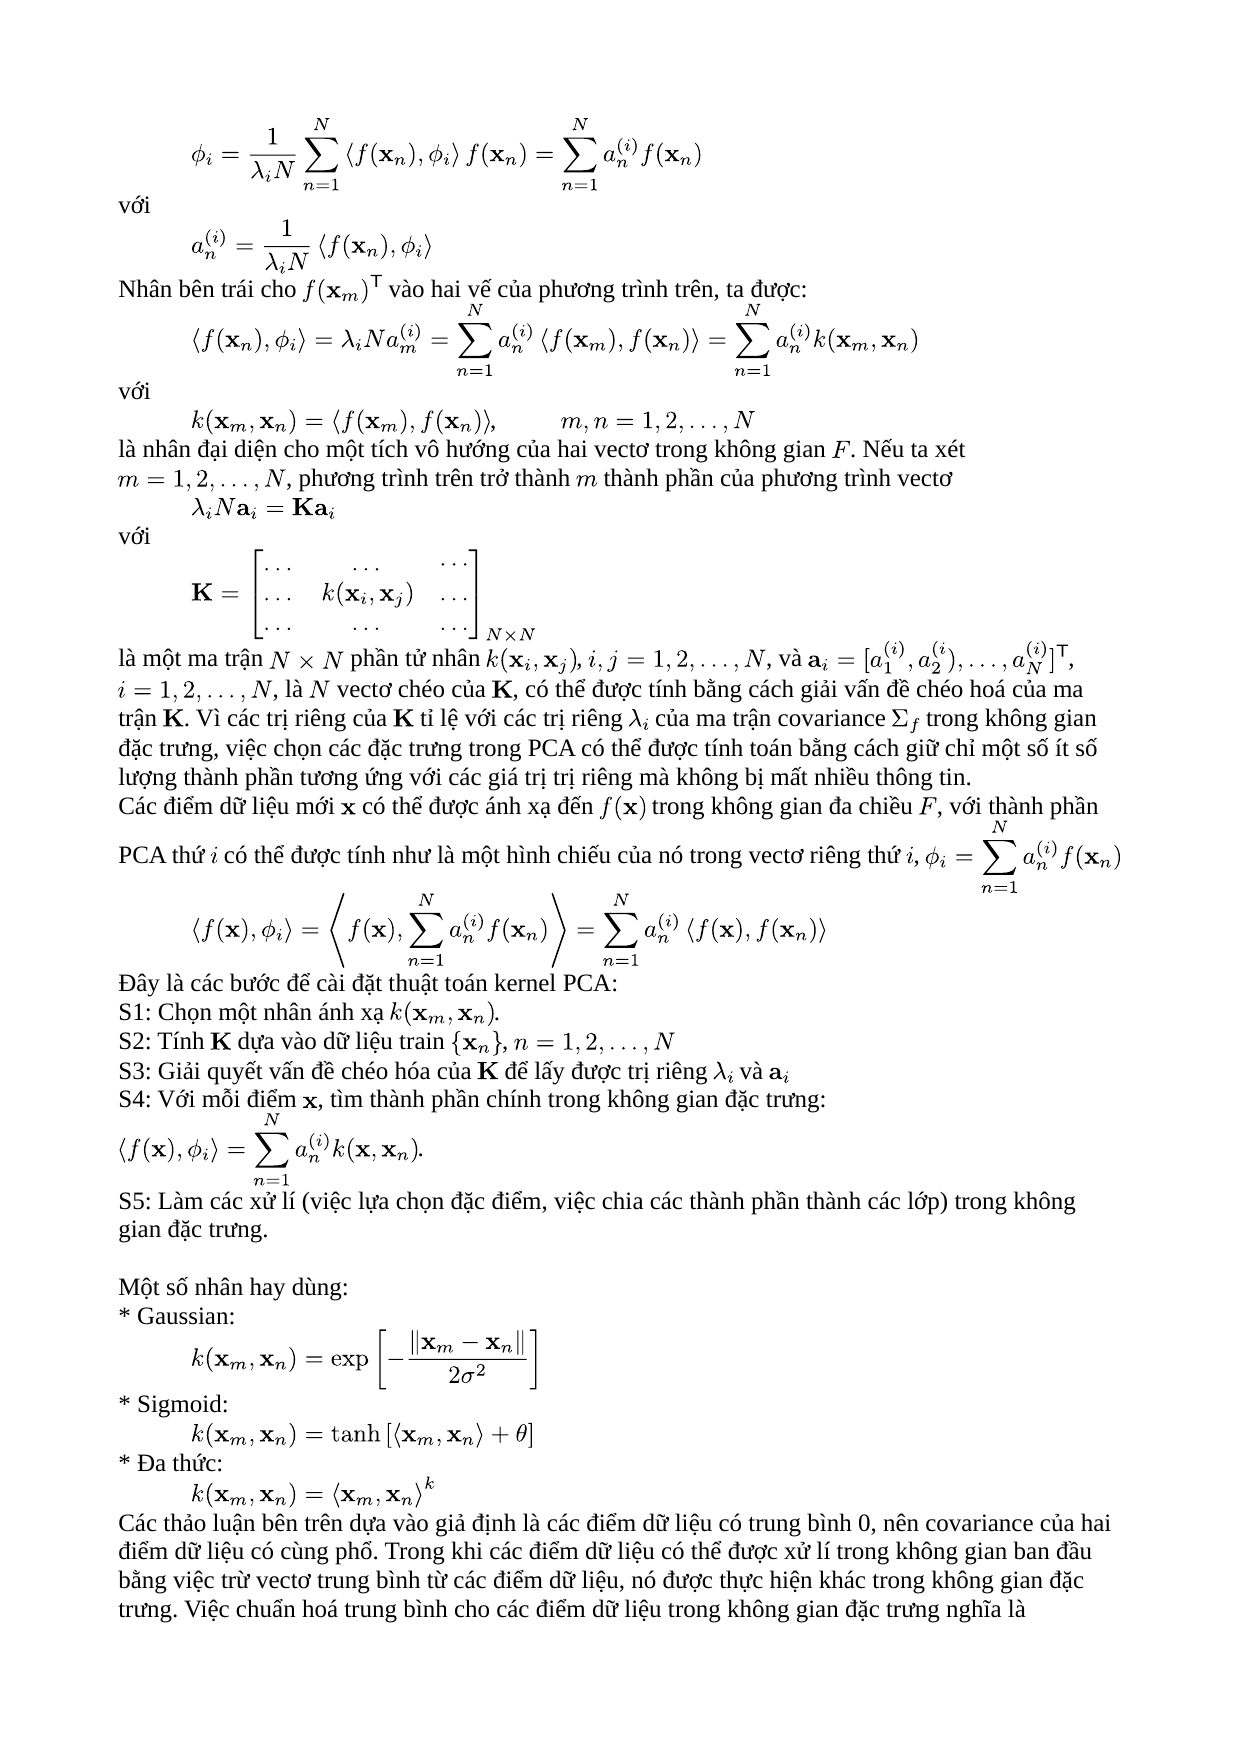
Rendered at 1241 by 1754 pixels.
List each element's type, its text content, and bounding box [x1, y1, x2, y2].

text S1: Chọn một nhân ánh xạ . [118, 997, 1122, 1026]
text Các thảo luận bên trên dựa vào giả định là các điểm dữ liệu có trung bình 0, nên covariance của hai điểm dữ liệu có cùng phổ. Trong khi các điểm dữ liệu có thể được xử lí trong không gian ban đầu bằng việc trừ vectơ trung bình từ các điểm dữ liệu, nó được thực hiện khác trong không gian đặc trưng. Việc chuẩn hoá trung bình cho các điểm dữ liệu trong không gian đặc trưng nghĩa là [118, 1508, 1122, 1623]
text S4: Với mỗi điểm , tìm thành phần chính trong không gian đặc trưng: . [118, 1084, 1122, 1186]
text Một số nhân hay dùng: [118, 1272, 1122, 1301]
text S5: Làm các xử lí (việc lựa chọn đặc điểm, việc chia các thành phần thành các lớp) trong không gian đặc trưng. [118, 1186, 1122, 1243]
text , [118, 405, 1122, 434]
text Nhân bên trái cho [118, 274, 370, 304]
text với [118, 191, 1122, 219]
text Đây là các bước để cài đặt thuật toán kernel PCA: [118, 968, 1122, 997]
text S2: Tính dựa vào dữ liệu train , [118, 1026, 1122, 1056]
text * Đa thức: [118, 1448, 1122, 1477]
text là một ma trận phần tử nhân , , và , , là vectơ chéo của , có thể được tính bằng cách giải vấn đề chéo hoá của ma trận . Vì các trị riêng của tỉ lệ với các trị riêng của ma trận covariance trong không gian đặc trưng, việc chọn các đặc trưng trong PCA có thể được tính toán bằng cách giữ chỉ một số ít số lượng thành phần tương ứng với các giá trị trị riêng mà không bị mất nhiều thông tin. [118, 641, 1122, 791]
text với [118, 376, 1122, 405]
text * Gaussian: [118, 1301, 1122, 1329]
text * Sigmoid: [118, 1389, 1122, 1418]
text S3: Giải quyết vấn đề chéo hóa của để lấy được trị riêng và [118, 1056, 1122, 1084]
text là nhân đại diện cho một tích vô hướng của hai vectơ trong không gian . Nếu ta xét , phương trình trên trở thành thành phần của phương trình vectơ [118, 434, 1122, 492]
text với [118, 521, 1122, 549]
text Các điểm dữ liệu mới có thể được ánh xạ đến trong không gian đa chiều , với thành phần PCA thứ có thể được tính như là một hình chiếu của nó trong vectơ riêng thứ , [118, 791, 1122, 893]
text vào hai vế của phương trình trên, ta được: [363, 274, 1122, 304]
